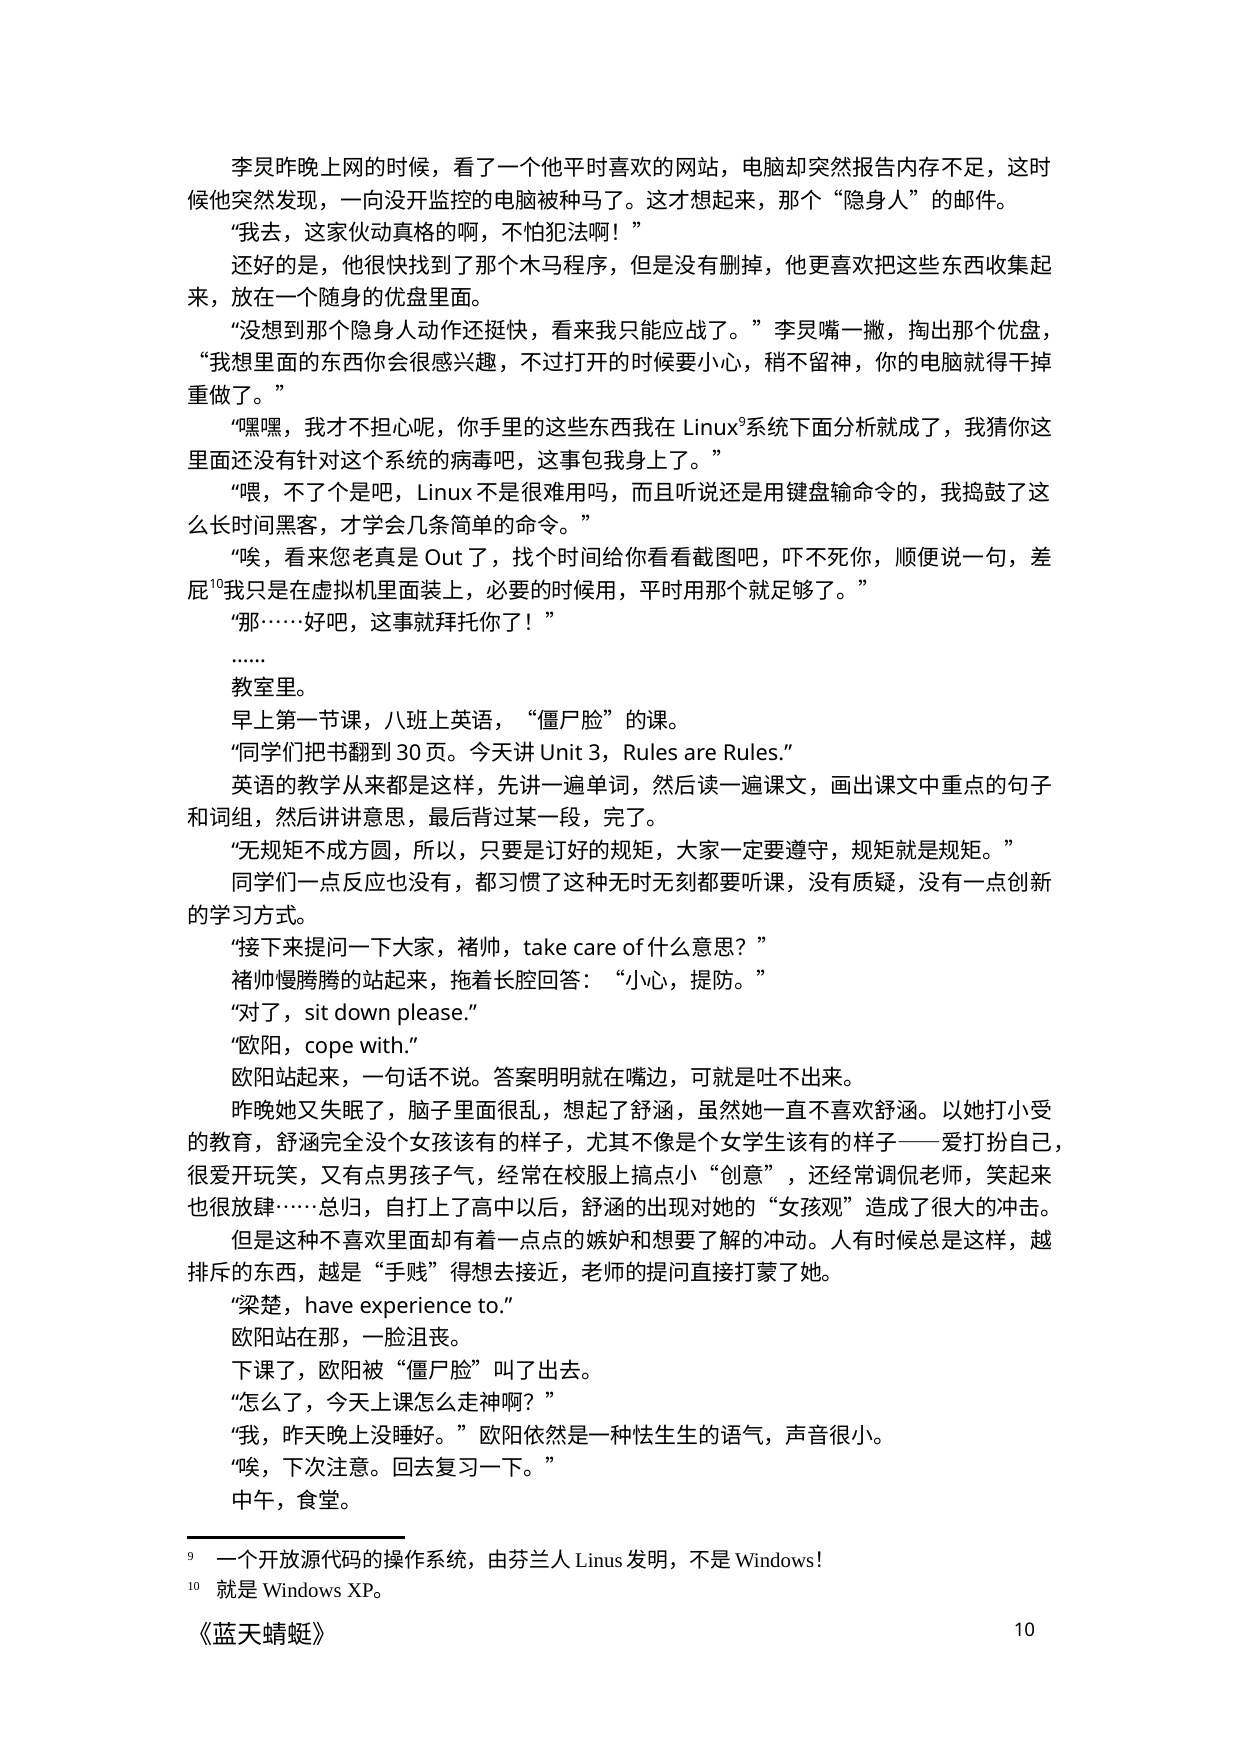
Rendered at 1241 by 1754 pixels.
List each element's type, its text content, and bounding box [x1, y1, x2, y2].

text “同学们把书翻到30页。今天讲Unit 3，Rules are Rules.” [187, 735, 1053, 767]
text 欧阳站起来，一句话不说。答案明明就在嘴边，可就是吐不出来。 [187, 1060, 1053, 1092]
text “怎么了，今天上课怎么走神啊？” [187, 1385, 1053, 1417]
text 就是Windows XP。 [187, 1574, 1053, 1604]
text “无规矩不成方圆，所以，只要是订好的规矩，大家一定要遵守，规矩就是规矩。” [187, 832, 1053, 865]
text 中午，食堂。 [187, 1482, 1053, 1515]
text “唉，下次注意。回去复习一下。” [187, 1450, 1053, 1482]
text 英语的教学从来都是这样，先讲一遍单词，然后读一遍课文，画出课文中重点的句子和词组，然后讲讲意思，最后背过某一段，完了。 [187, 767, 1053, 832]
text 下课了，欧阳被“僵尸脸”叫了出去。 [187, 1352, 1053, 1385]
text 褚帅慢腾腾的站起来，拖着长腔回答：“小心，提防。” [187, 962, 1053, 995]
text 教室里。 [187, 670, 1053, 702]
text …… [187, 637, 1053, 670]
text 早上第一节课，八班上英语，“僵尸脸”的课。 [187, 702, 1053, 735]
text 但是这种不喜欢里面却有着一点点的嫉妒和想要了解的冲动。人有时候总是这样，越排斥的东西，越是“手贱”得想去接近，老师的提问直接打蒙了她。 [187, 1222, 1053, 1287]
text “喂，不了个是吧，Linux不是很难用吗，而且听说还是用键盘输命令的，我捣鼓了这么长时间黑客，才学会几条简单的命令。” [187, 475, 1053, 540]
text 李炅昨晚上网的时候，看了一个他平时喜欢的网站，电脑却突然报告内存不足，这时候他突然发现，一向没开监控的电脑被种马了。这才想起来，那个“隐身人”的邮件。 [187, 150, 1053, 215]
text “梁楚，have experience to.” [187, 1287, 1053, 1320]
text 同学们一点反应也没有，都习惯了这种无时无刻都要听课，没有质疑，没有一点创新的学习方式。 [187, 865, 1053, 930]
text “那……好吧，这事就拜托你了！” [187, 605, 1053, 637]
text 昨晚她又失眠了，脑子里面很乱，想起了舒涵，虽然她一直不喜欢舒涵。以她打小受的教育，舒涵完全没个女孩该有的样子，尤其不像是个女学生该有的样子——爱打扮自己，很爱开玩笑，又有点男孩子气，经常在校服上搞点小“创意”，还经常调侃老师，笑起来也很放肆……总归，自打上了高中以后，舒涵的出现对她的“女孩观”造成了很大的冲击。 [187, 1092, 1053, 1222]
text “接下来提问一下大家，褚帅，take care of什么意思？” [187, 930, 1053, 962]
text “欧阳，cope with.” [187, 1027, 1053, 1060]
text “没想到那个隐身人动作还挺快，看来我只能应战了。”李炅嘴一撇，掏出那个优盘，“我想里面的东西你会很感兴趣，不过打开的时候要小心，稍不留神，你的电脑就得干掉重做了。” [187, 312, 1053, 410]
text 一个开放源代码的操作系统，由芬兰人Linus发明，不是Windows！ [187, 1543, 1053, 1574]
text “对了，sit down please.” [187, 995, 1053, 1027]
text 欧阳站在那，一脸沮丧。 [187, 1320, 1053, 1352]
text 还好的是，他很快找到了那个木马程序，但是没有删掉，他更喜欢把这些东西收集起来，放在一个随身的优盘里面。 [187, 247, 1053, 312]
text “我，昨天晚上没睡好。”欧阳依然是一种怯生生的语气，声音很小。 [187, 1417, 1053, 1450]
text “唉，看来您老真是Out了，找个时间给你看看截图吧，吓不死你，顺便说一句，差屁我只是在虚拟机里面装上，必要的时候用，平时用那个就足够了。” [187, 540, 1053, 605]
text “我去，这家伙动真格的啊，不怕犯法啊！” [187, 215, 1053, 247]
text “嘿嘿，我才不担心呢，你手里的这些东西我在Linux系统下面分析就成了，我猜你这里面还没有针对这个系统的病毒吧，这事包我身上了。” [187, 410, 1053, 475]
